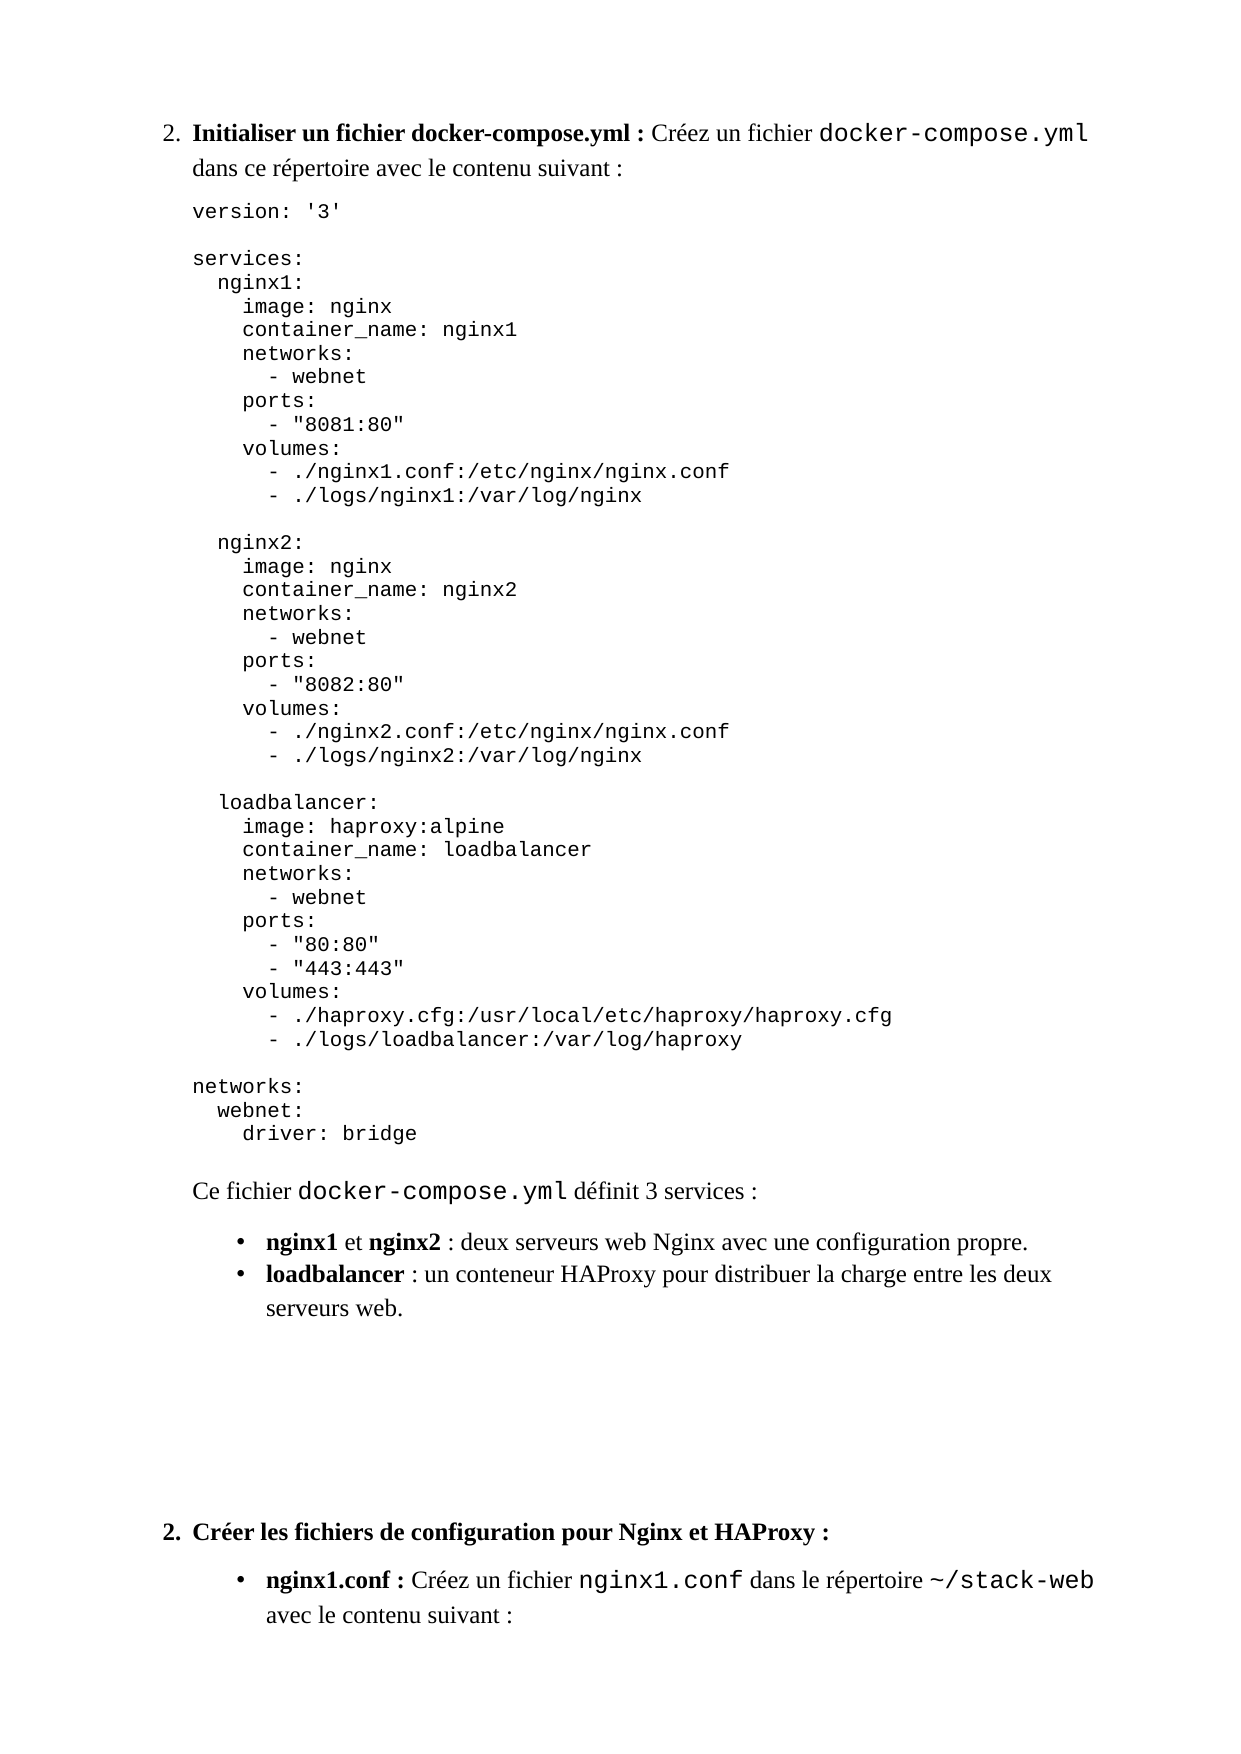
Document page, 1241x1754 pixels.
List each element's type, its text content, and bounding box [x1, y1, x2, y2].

list - ./logs/loadbalancer:/var/log/haproxy [162, 1029, 1122, 1052]
list nginx1 et nginx2 : deux serveurs web Nginx avec une configuration propre. [236, 1227, 1122, 1255]
list - ./logs/nginx1:/var/log/nginx [162, 485, 1122, 508]
list webnet: [162, 1099, 1122, 1123]
list volumes: [162, 698, 1122, 721]
list - ./nginx2.conf:/etc/nginx/nginx.conf [162, 721, 1122, 745]
list - webnet [162, 367, 1122, 390]
list ports: [162, 650, 1122, 674]
list container_name: loadbalancer [162, 839, 1122, 863]
list loadbalancer: [162, 792, 1122, 816]
list networks: [162, 1076, 1122, 1099]
list networks: [162, 863, 1122, 887]
list version: '3' [162, 201, 1122, 225]
list nginx1.conf : Créez un fichier nginx1.conf dans le répertoire ~/stack-web avec le contenu suivant : [236, 1565, 1122, 1628]
list nginx1: [162, 272, 1122, 296]
list image: nginx [162, 556, 1122, 579]
list nginx2: [162, 532, 1122, 556]
list - ./nginx1.conf:/etc/nginx/nginx.conf [162, 461, 1122, 485]
list container_name: nginx2 [162, 579, 1122, 603]
list - "8082:80" [162, 674, 1122, 698]
list ports: [162, 910, 1122, 934]
list ports: [162, 390, 1122, 414]
list - ./logs/nginx2:/var/log/nginx [162, 745, 1122, 768]
list networks: [162, 603, 1122, 627]
list - ./haproxy.cfg:/usr/local/etc/haproxy/haproxy.cfg [162, 1005, 1122, 1029]
list networks: [162, 343, 1122, 367]
list Ce fichier docker-compose.yml définit 3 services : [162, 1176, 1122, 1207]
list - webnet [162, 887, 1122, 910]
list - "80:80" [162, 934, 1122, 958]
list Créer les fichiers de configuration pour Nginx et HAProxy : [162, 1517, 1122, 1546]
list - "8081:80" [162, 414, 1122, 437]
list driver: bridge [162, 1123, 1122, 1147]
list Initialiser un fichier docker-compose.yml : Créez un fichier docker-compose.yml dans ce répertoire avec le contenu suivant : [162, 118, 1122, 182]
list loadbalancer : un conteneur HAProxy pour distribuer la charge entre les deux serveurs web. [236, 1259, 1122, 1321]
list - webnet [162, 627, 1122, 650]
list volumes: [162, 981, 1122, 1005]
list container_name: nginx1 [162, 319, 1122, 343]
list image: haproxy:alpine [162, 816, 1122, 839]
list services: [162, 248, 1122, 272]
list image: nginx [162, 296, 1122, 319]
list volumes: [162, 437, 1122, 461]
list - "443:443" [162, 958, 1122, 981]
